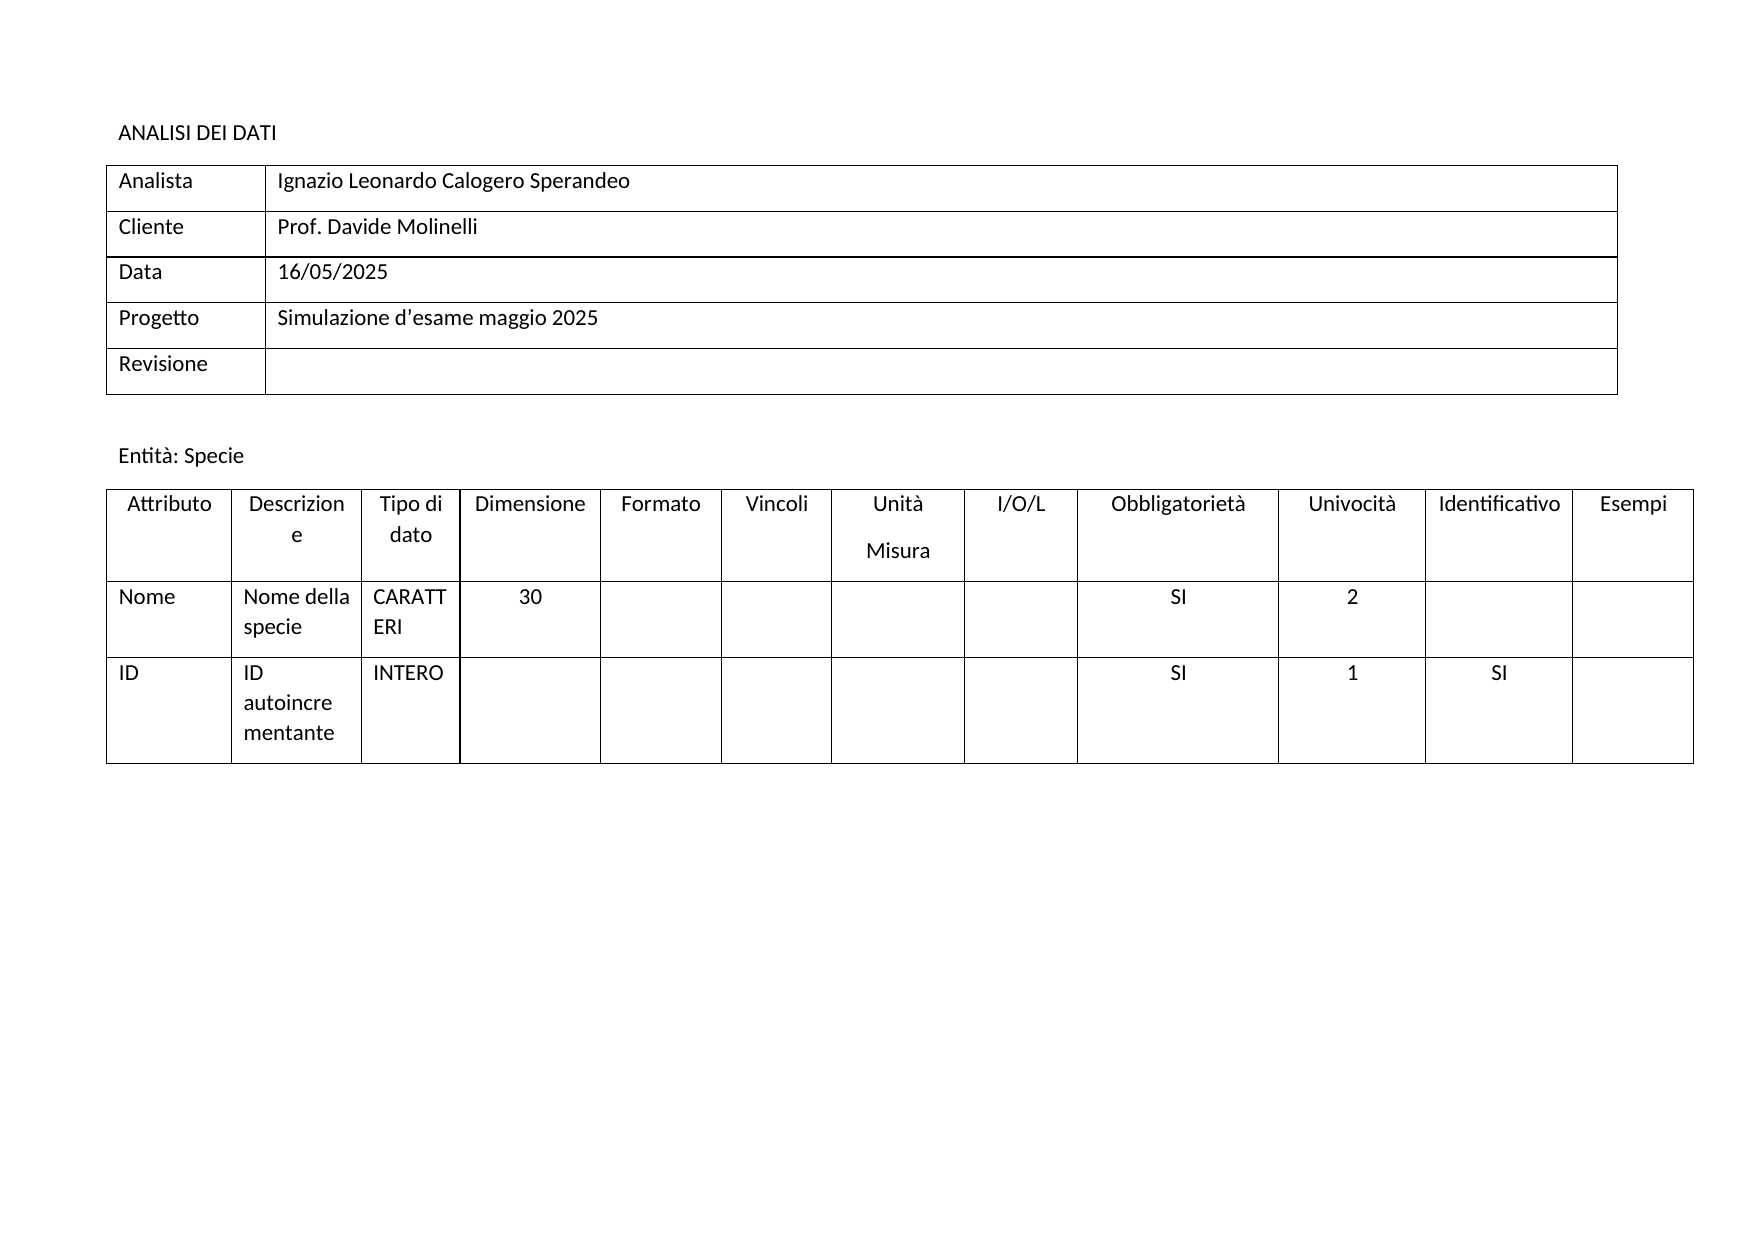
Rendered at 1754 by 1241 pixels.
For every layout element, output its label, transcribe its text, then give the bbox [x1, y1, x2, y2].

table_cell Prof. Davide Molinelli [266, 212, 1617, 256]
table_cell SI [1078, 582, 1278, 657]
table_header Identificativo [1426, 490, 1572, 581]
table_cell ID [107, 658, 231, 763]
table_cell [832, 658, 964, 763]
table_header Vincoli [722, 490, 831, 581]
table_header Unità Misura [832, 490, 964, 581]
table_cell SI [1426, 658, 1572, 763]
table_cell [832, 582, 964, 657]
table_cell [722, 582, 831, 657]
text Entità: Specie [118, 442, 1606, 469]
table_header I/O/L [965, 490, 1077, 581]
table_cell 1 [1279, 658, 1425, 763]
table_header Esempi [1573, 490, 1693, 581]
table_header Univocità [1279, 490, 1425, 581]
table_cell [1573, 658, 1693, 763]
table_cell [965, 658, 1077, 763]
table_cell Data [107, 258, 265, 302]
table_cell INTERO [362, 658, 459, 763]
table_cell [1426, 582, 1572, 657]
table_cell 2 [1279, 582, 1425, 657]
table_cell [461, 658, 600, 763]
table_cell [601, 582, 721, 657]
table_cell ID autoincrementante [232, 658, 361, 763]
table_cell Cliente [107, 212, 265, 256]
table_cell 30 [461, 582, 600, 657]
table_cell Nome della specie [232, 582, 361, 657]
table_cell [601, 658, 721, 763]
table_cell Revisione [107, 349, 265, 394]
table_cell Simulazione d’esame maggio 2025 [266, 303, 1617, 348]
table_cell SI [1078, 658, 1278, 763]
text ANALISI DEI DATI [118, 118, 1606, 146]
table_cell 16/05/2025 [266, 258, 1617, 302]
table_cell CARATTERI [362, 582, 459, 657]
table_header Attributo [107, 490, 231, 581]
table_header Descrizione [232, 490, 361, 581]
table_cell Nome [107, 582, 231, 657]
table_header Formato [601, 490, 721, 581]
table_cell [965, 582, 1077, 657]
table_cell Progetto [107, 303, 265, 348]
table_header Dimensione [461, 490, 600, 581]
table_cell [722, 658, 831, 763]
table_header Ignazio Leonardo Calogero Sperandeo [266, 166, 1617, 211]
table_header Obbligatorietà [1078, 490, 1278, 581]
table_header Tipo di dato [362, 490, 459, 581]
table_cell [266, 349, 1617, 394]
table_header Analista [107, 166, 265, 211]
table_cell [1573, 582, 1693, 657]
